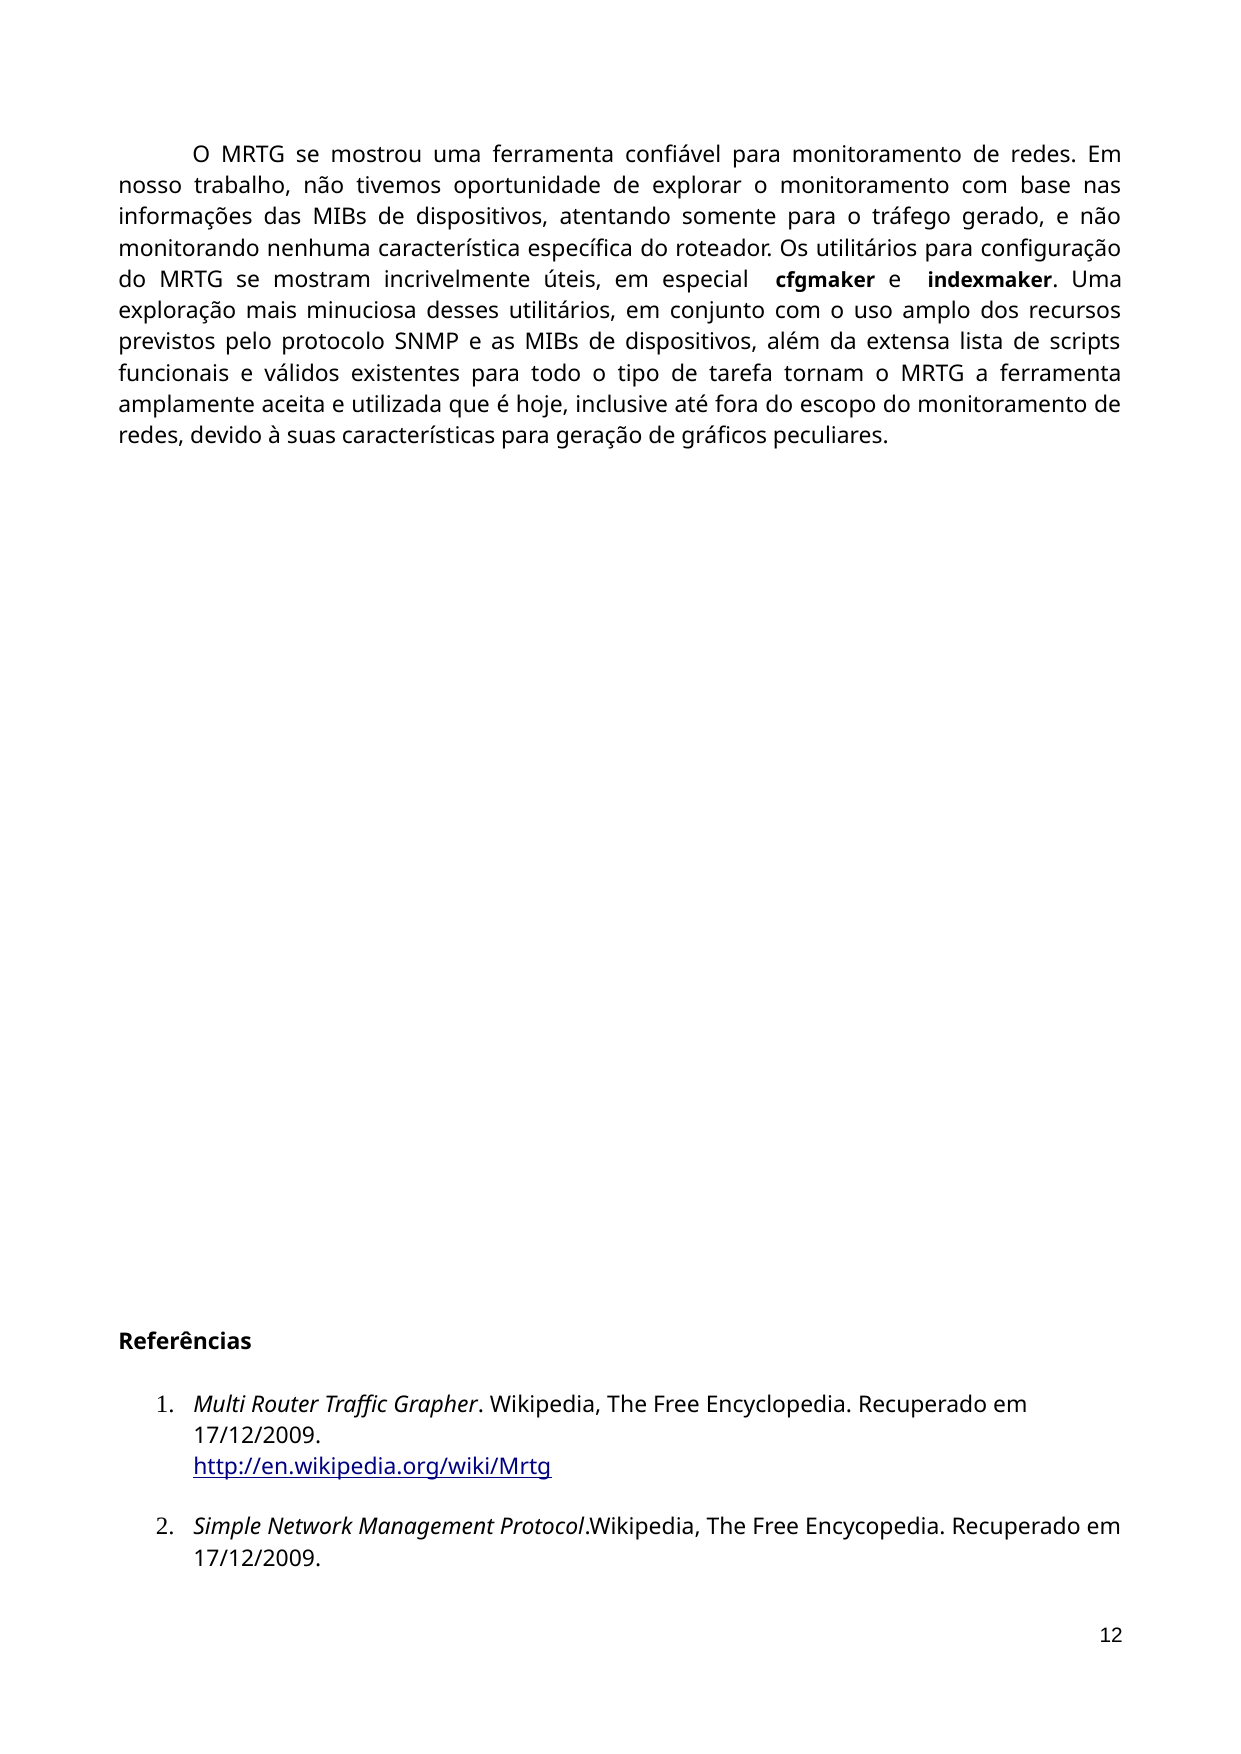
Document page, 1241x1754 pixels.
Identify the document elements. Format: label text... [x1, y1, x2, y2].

list Simple Network Management Protocol.Wikipedia, The Free Encycopedia. Recuperado em 17/12/2009. [156, 1510, 1122, 1573]
list Multi Router Traffic Grapher. Wikipedia, The Free Encyclopedia. Recuperado em 17/12/2009. http://en.wikipedia.org/wiki/Mrtg [156, 1388, 1122, 1481]
text O MRTG se mostrou uma ferramenta confiável para monitoramento de redes. Em nosso trabalho, não tivemos oportunidade de explorar o monitoramento com base nas informações das MIBs de dispositivos, atentando somente para o tráfego gerado, e não monitorando nenhuma característica específica do roteador. Os utilitários para configuração do MRTG se mostram incrivelmente úteis, em especial cfgmaker e indexmaker. Uma exploração mais minuciosa desses utilitários, em conjunto com o uso amplo dos recursos previstos pelo protocolo SNMP e as MIBs de dispositivos, além da extensa lista de scripts funcionais e válidos existentes para todo o tipo de tarefa tornam o MRTG a ferramenta amplamente aceita e utilizada que é hoje, inclusive até fora do escopo do monitoramento de redes, devido à suas características para geração de gráficos peculiares. [118, 138, 1122, 450]
text Referências [118, 1325, 1122, 1356]
